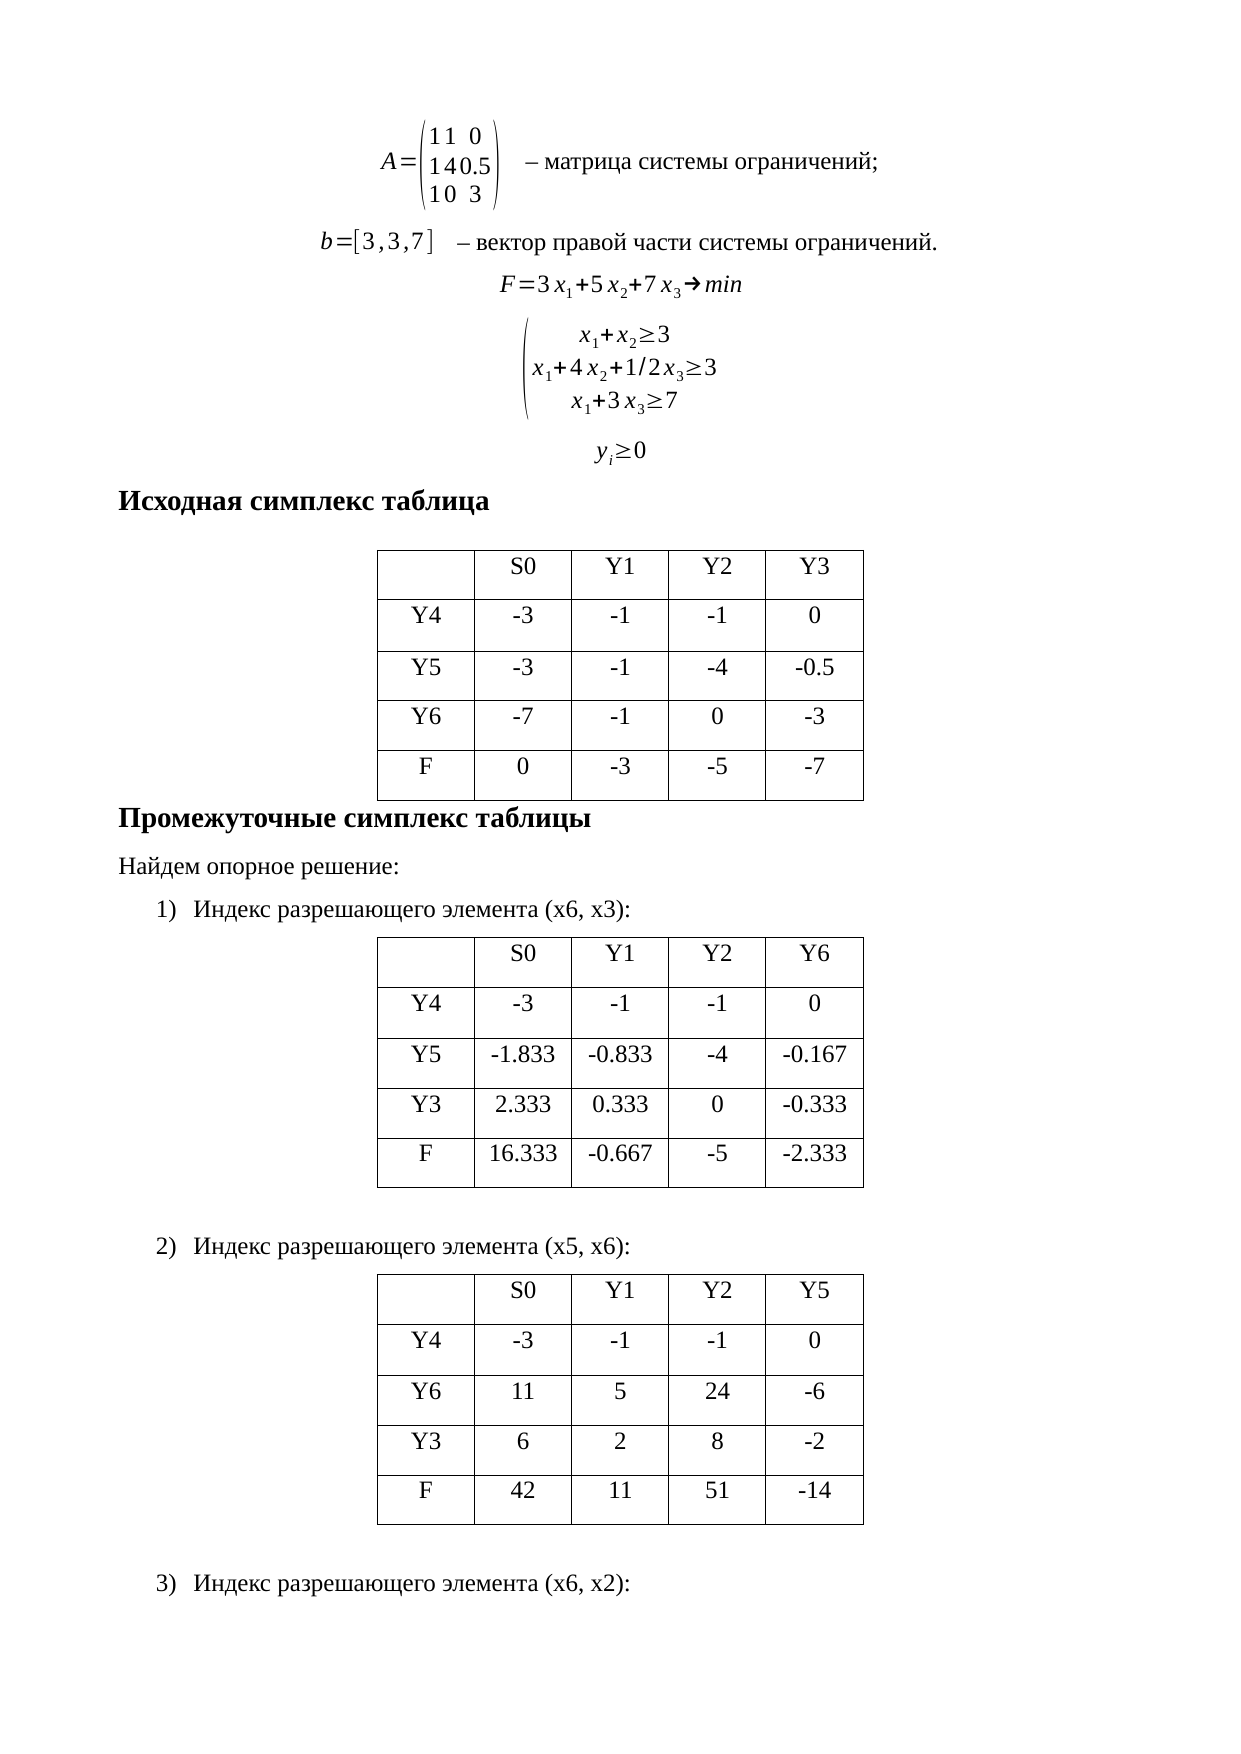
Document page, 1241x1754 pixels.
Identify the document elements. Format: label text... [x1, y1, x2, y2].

table_header Y5 [766, 1275, 863, 1324]
table_cell Y6 [378, 701, 474, 750]
table_cell 42 [475, 1476, 571, 1524]
table_cell 0 [475, 751, 571, 799]
table_header S0 [475, 551, 571, 599]
table_cell -0.667 [572, 1139, 668, 1187]
table_header [378, 551, 474, 599]
table_header Y2 [669, 551, 765, 599]
table_cell -3 [475, 600, 571, 651]
table_cell 2.333 [475, 1089, 571, 1137]
table_cell -1 [669, 988, 765, 1038]
text – матрица системы ограничений; [118, 118, 1122, 212]
table_cell 0 [669, 701, 765, 750]
table_cell -1 [572, 988, 668, 1038]
table_cell -2 [766, 1426, 863, 1474]
table_cell -4 [669, 1039, 765, 1088]
table_cell -1 [669, 600, 765, 651]
table_cell 0 [669, 1089, 765, 1137]
table_header Y1 [572, 938, 668, 987]
table_cell -3 [475, 1325, 571, 1375]
table_cell -1 [669, 1325, 765, 1375]
table_cell -1 [572, 652, 668, 700]
table_cell F [378, 751, 474, 799]
list Индекс разрешающего элемента (x5, x6): [156, 1231, 1122, 1260]
table_cell 5 [572, 1376, 668, 1425]
text Найдем опорное решение: [118, 851, 1122, 880]
table_cell -1 [572, 600, 668, 651]
table_cell -1 [572, 1325, 668, 1375]
table_cell 0 [766, 988, 863, 1038]
table_cell 0 [766, 600, 863, 651]
table_cell -3 [475, 652, 571, 700]
table_cell -6 [766, 1376, 863, 1425]
table_cell -0.5 [766, 652, 863, 700]
table_header Y3 [766, 551, 863, 599]
table_cell 2 [572, 1426, 668, 1474]
table_cell -14 [766, 1476, 863, 1524]
table_header Y1 [572, 1275, 668, 1324]
table_cell Y5 [378, 652, 474, 700]
table_header [378, 938, 474, 987]
table_header Y2 [669, 938, 765, 987]
table_header [378, 1275, 474, 1324]
table_cell 24 [669, 1376, 765, 1425]
table_cell 11 [572, 1476, 668, 1524]
table_cell -3 [572, 751, 668, 799]
text – вектор правой части системы ограничений. [118, 227, 1122, 256]
table_header Y1 [572, 551, 668, 599]
table_cell -1.833 [475, 1039, 571, 1088]
list Индекс разрешающего элемента (x6, x2): [156, 1568, 1122, 1597]
table_cell Y5 [378, 1039, 474, 1088]
table_cell -3 [475, 988, 571, 1038]
table_header Y2 [669, 1275, 765, 1324]
table_cell -0.333 [766, 1089, 863, 1137]
table_header S0 [475, 938, 571, 987]
table_cell 6 [475, 1426, 571, 1474]
table_cell -5 [669, 751, 765, 799]
table_cell -7 [766, 751, 863, 799]
table_cell -0.167 [766, 1039, 863, 1088]
table_cell -2.333 [766, 1139, 863, 1187]
table_cell Y3 [378, 1089, 474, 1137]
table_header S0 [475, 1275, 571, 1324]
table_cell 11 [475, 1376, 571, 1425]
table_header Y6 [766, 938, 863, 987]
table_cell 16.333 [475, 1139, 571, 1187]
table_cell Y6 [378, 1376, 474, 1425]
table_cell -0.833 [572, 1039, 668, 1088]
table_cell F [378, 1476, 474, 1524]
table_cell Y4 [378, 988, 474, 1038]
table_cell -3 [766, 701, 863, 750]
text Исходная симплекс таблица [118, 483, 1122, 516]
table_cell -7 [475, 701, 571, 750]
table_cell Y4 [378, 1325, 474, 1375]
table_cell 0 [766, 1325, 863, 1375]
table_cell 51 [669, 1476, 765, 1524]
table_cell F [378, 1139, 474, 1187]
table_cell Y3 [378, 1426, 474, 1474]
table_cell -1 [572, 701, 668, 750]
table_cell -4 [669, 652, 765, 700]
table_cell -5 [669, 1139, 765, 1187]
table_cell 8 [669, 1426, 765, 1474]
text Промежуточные симплекс таблицы [118, 801, 1122, 834]
table_cell 0.333 [572, 1089, 668, 1137]
table_cell Y4 [378, 600, 474, 651]
list Индекс разрешающего элемента (x6, x3): [156, 894, 1122, 923]
